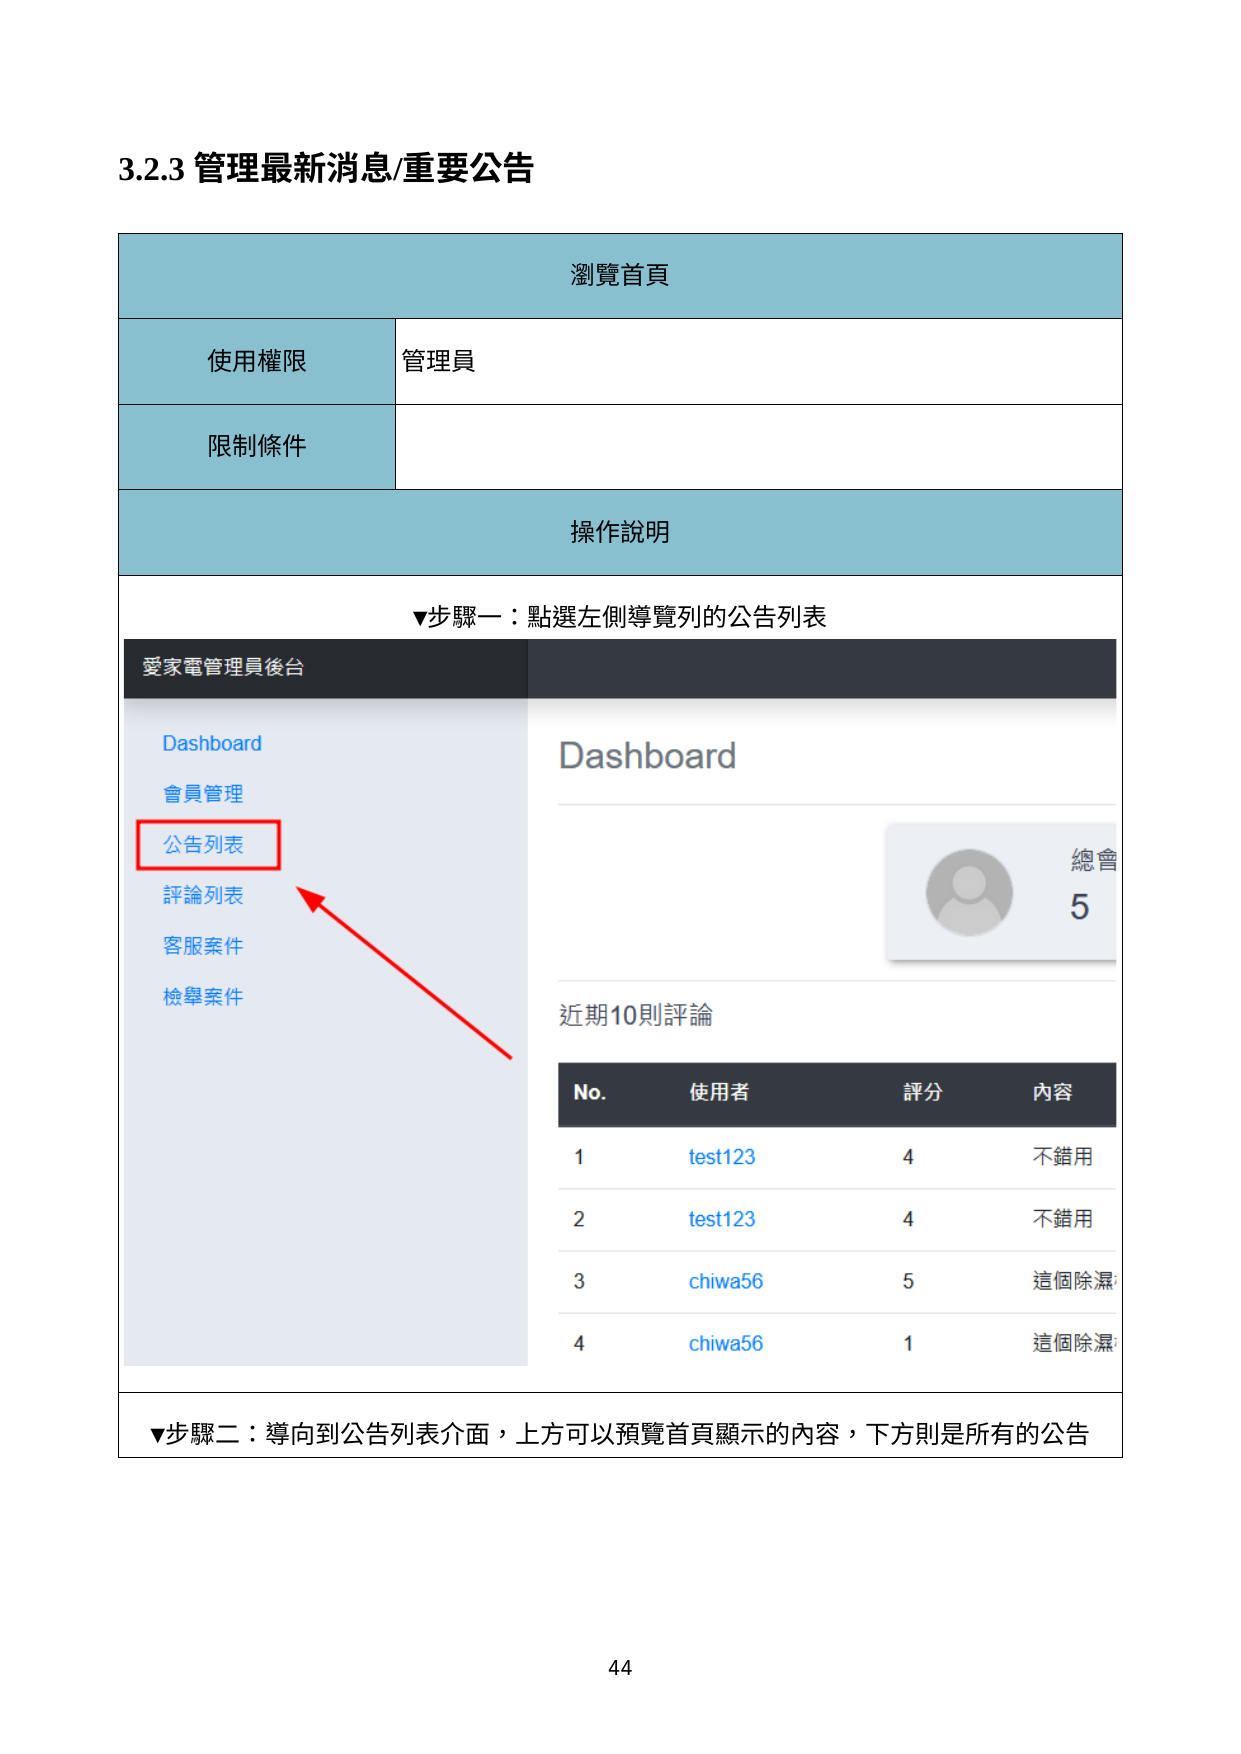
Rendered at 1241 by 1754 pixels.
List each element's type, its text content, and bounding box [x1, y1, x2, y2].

table_cell 管理員 [396, 319, 1122, 404]
table_cell 使用權限 [119, 319, 395, 404]
subtitle 3.2.3 管理最新消息/重要公告 [118, 142, 1122, 190]
table_cell ▼步驟二：導向到公告列表介面，上方可以預覽首頁顯示的內容，下方則是所有的公告 [119, 1393, 1122, 1457]
picture [123, 639, 1117, 1366]
table_cell 操作說明 [119, 490, 1122, 575]
table_cell 限制條件 [119, 405, 395, 489]
table_header 瀏覽首頁 [119, 234, 1122, 318]
table_cell ▼步驟一：點選左側導覽列的公告列表 [119, 576, 1122, 1392]
table_cell [396, 405, 1122, 489]
